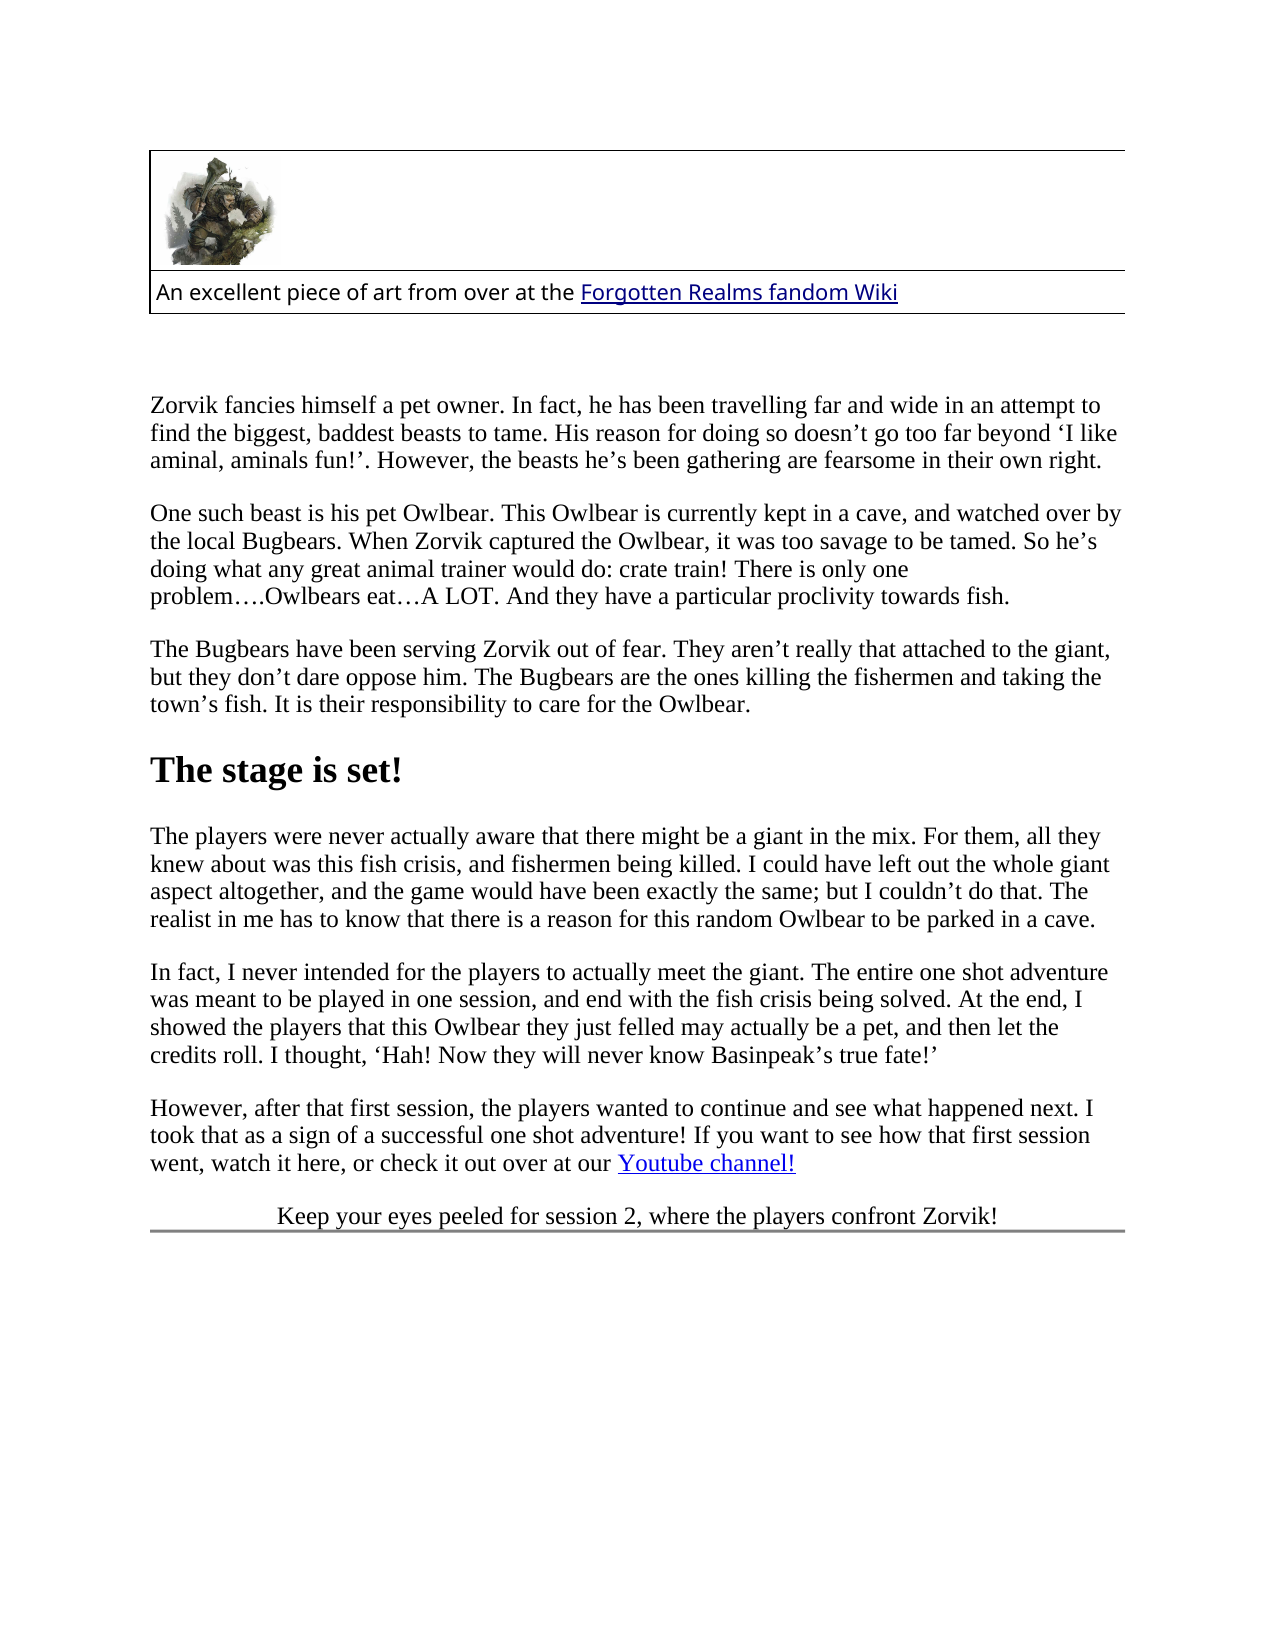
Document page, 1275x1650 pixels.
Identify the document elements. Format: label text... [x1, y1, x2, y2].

text The Bugbears have been serving Zorvik out of fear. They aren’t really that attached to the giant, but they don’t dare oppose him. The Bugbears are the ones killing the fishermen and taking the town’s fish. It is their responsibility to care for the Owlbear. [150, 635, 1125, 718]
text [150, 1233, 1125, 1257]
table_header [151, 151, 1125, 270]
subtitle The stage is set! [150, 749, 1125, 791]
table_cell An excellent piece of art from over at the Forgotten Realms fandom Wiki [151, 271, 1125, 312]
text However, after that first session, the players wanted to continue and see what happened next. I took that as a sign of a successful one shot adventure! If you want to see how that first session went, watch it here, or check it out over at our Youtube channel! [150, 1094, 1125, 1177]
picture [155, 156, 281, 265]
text In fact, I never intended for the players to actually meet the giant. The entire one shot adventure was meant to be played in one session, and end with the fish crisis being solved. At the end, I showed the players that this Owlbear they just felled may actually be a pet, and then let the credits roll. I thought, ‘Hah! Now they will never know Basinpeak’s true fate!’ [150, 958, 1125, 1069]
text Keep your eyes peeled for session 2, where the players confront Zorvik! [150, 1202, 1125, 1229]
text Zorvik fancies himself a pet owner. In fact, he has been travelling far and wide in an attempt to find the biggest, baddest beasts to tame. His reason for doing so doesn’t go too far beyond ‘I like aminal, aminals fun!’. However, the beasts he’s been gathering are fearsome in their own right. [150, 391, 1125, 474]
text The players were never actually aware that there might be a giant in the mix. For them, all they knew about was this fish crisis, and fishermen being killed. I could have left out the whole giant aspect altogether, and the game would have been exactly the same; but I couldn’t do that. The realist in me has to know that there is a reason for this random Owlbear to be parked in a cave. [150, 822, 1125, 933]
text One such beast is his pet Owlbear. This Owlbear is currently kept in a cave, and watched over by the local Bugbears. When Zorvik captured the Owlbear, it was too savage to be tamed. So he’s doing what any great animal trainer would do: crate train! There is only one problem….Owlbears eat…A LOT. And they have a particular proclivity towards fish. [150, 499, 1125, 610]
